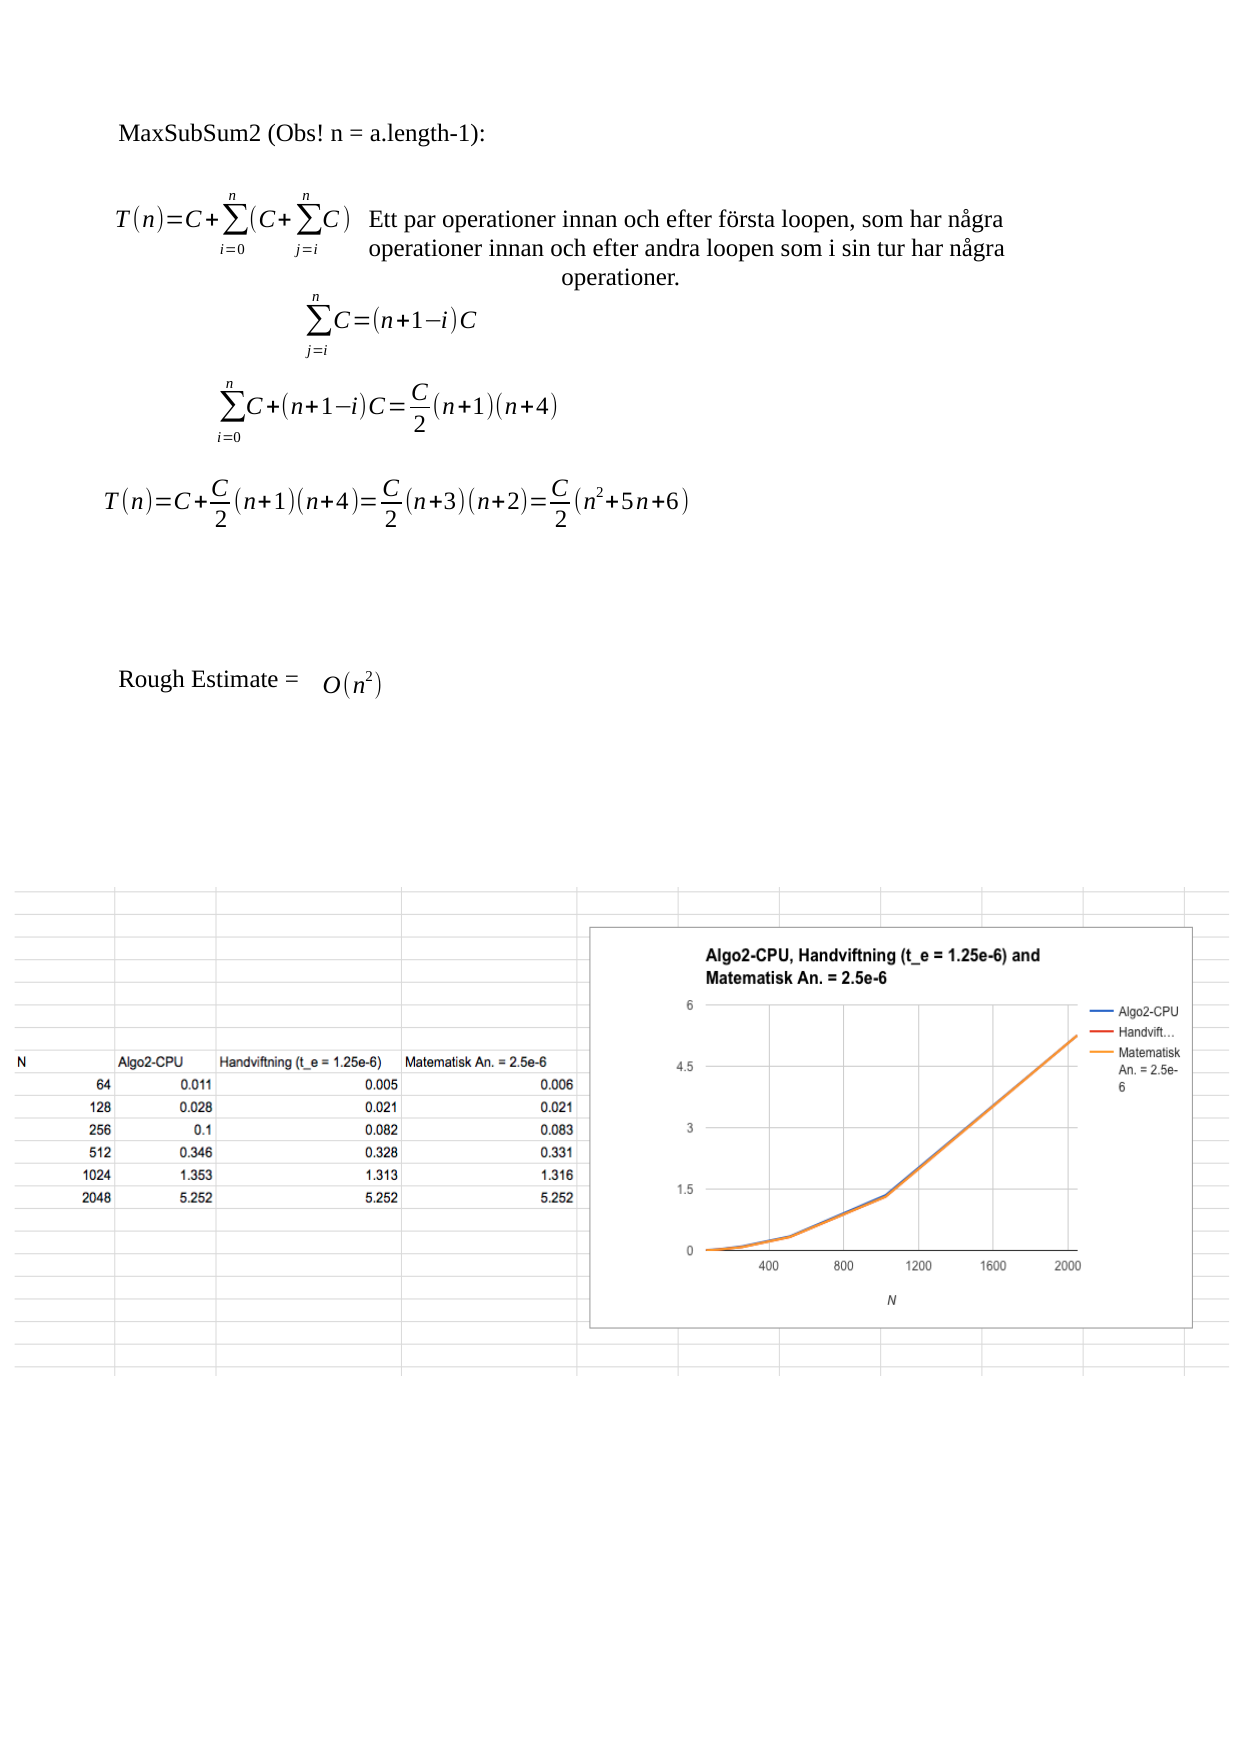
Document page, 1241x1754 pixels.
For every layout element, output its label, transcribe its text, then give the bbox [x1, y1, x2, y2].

text Rough Estimate = [118, 664, 1122, 693]
text Ett par operationer innan och efter första loopen, som har några operationer innan och efter andra loopen som i sin tur har några operationer. [118, 204, 1122, 291]
text MaxSubSum2 (Obs! n = a.length-1): [118, 118, 1122, 147]
picture [14, 887, 1230, 1376]
